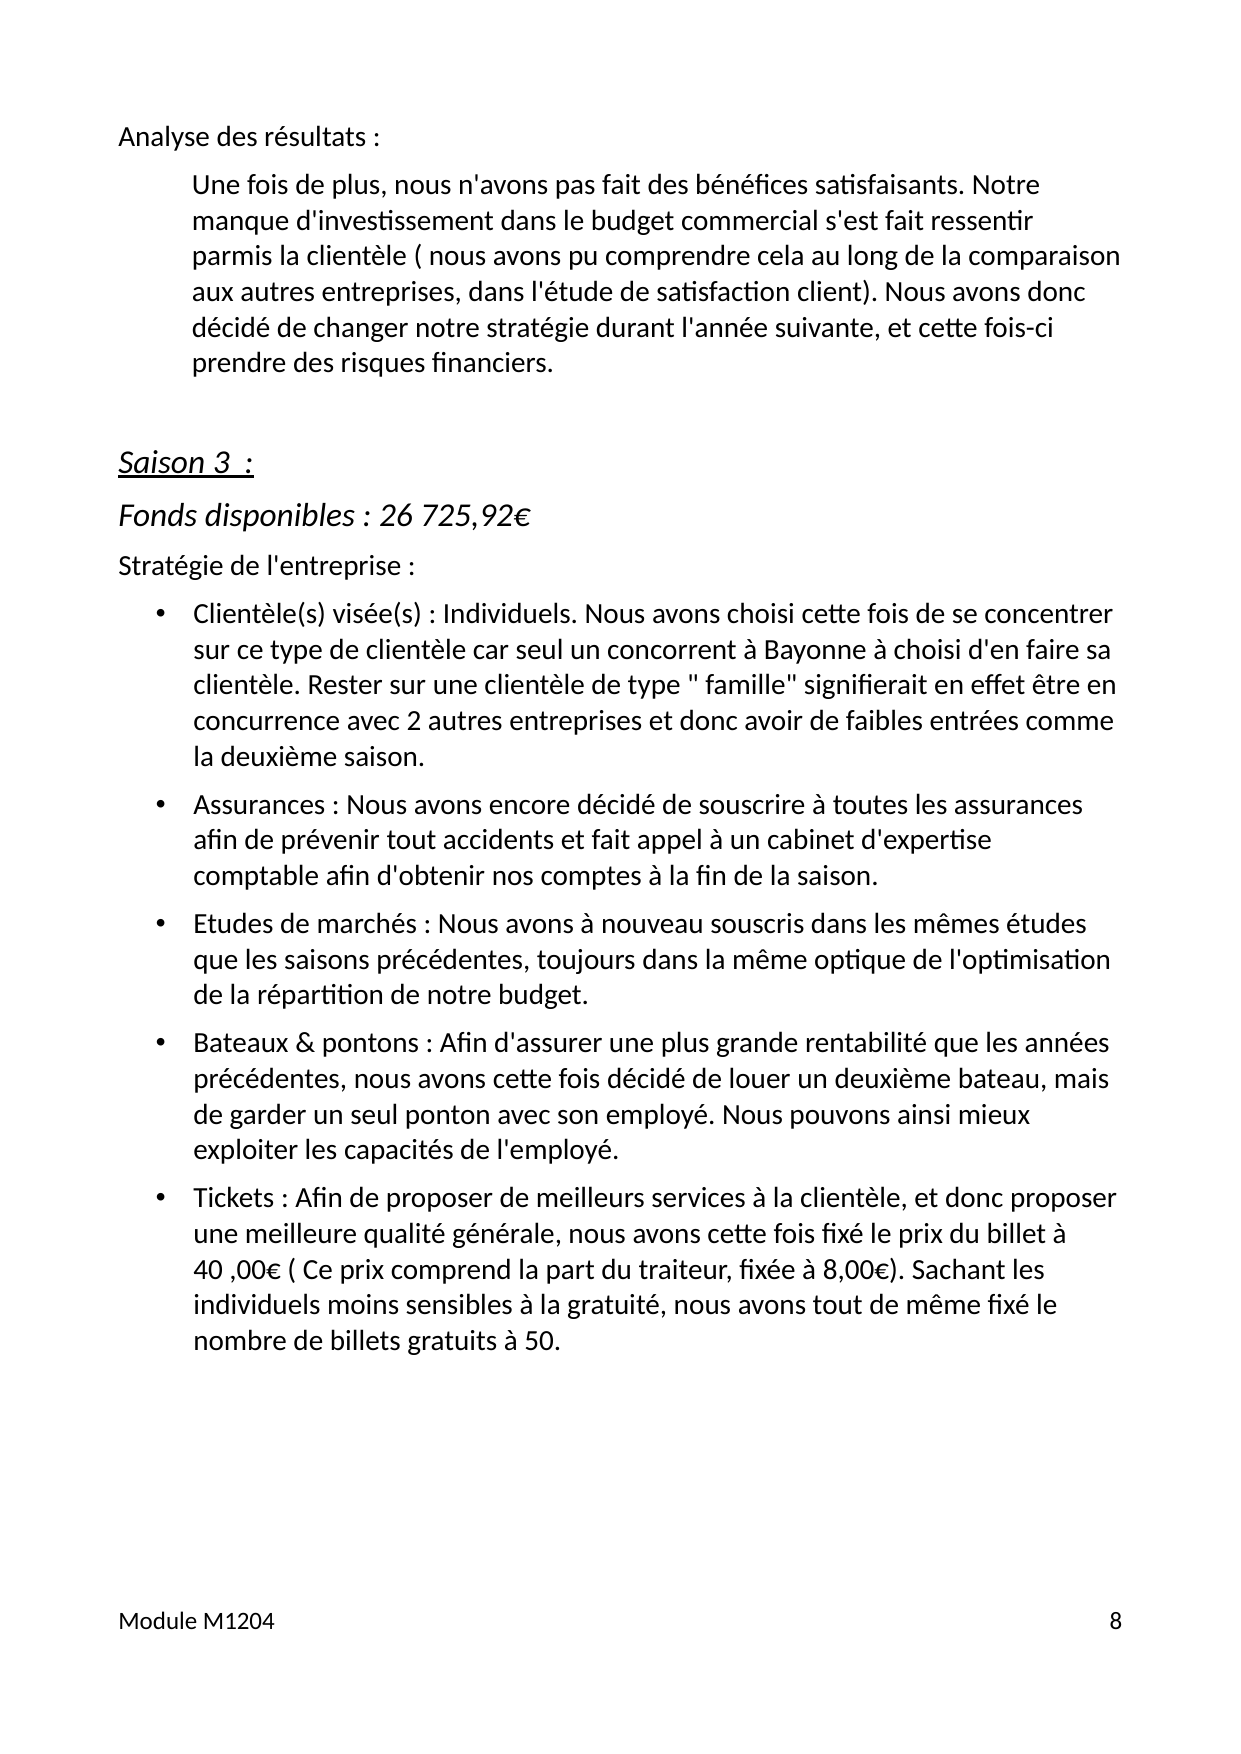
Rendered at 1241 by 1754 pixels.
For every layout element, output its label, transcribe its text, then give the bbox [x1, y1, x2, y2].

text Une fois de plus, nous n'avons pas fait des bénéfices satisfaisants. Notre manque d'investissement dans le budget commercial s'est fait ressentir parmis la clientèle ( nous avons pu comprendre cela au long de la comparaison aux autres entreprises, dans l'étude de satisfaction client). Nous avons donc décidé de changer notre stratégie durant l'année suivante, et cette fois-ci prendre des risques financiers. [118, 166, 1122, 380]
list Tickets : Afin de proposer de meilleurs services à la clientèle, et donc proposer une meilleure qualité générale, nous avons cette fois fixé le prix du billet à 40 ,00€ ( Ce prix comprend la part du traiteur, fixée à 8,00€). Sachant les individuels moins sensibles à la gratuité, nous avons tout de même fixé le nombre de billets gratuits à 50. [156, 1179, 1122, 1358]
list Assurances : Nous avons encore décidé de souscrire à toutes les assurances afin de prévenir tout accidents et fait appel à un cabinet d'expertise comptable afin d'obtenir nos comptes à la fin de la saison. [156, 786, 1122, 893]
list Etudes de marchés : Nous avons à nouveau souscris dans les mêmes études que les saisons précédentes, toujours dans la même optique de l'optimisation de la répartition de notre budget. [156, 905, 1122, 1012]
text Stratégie de l'entreprise : [118, 547, 1122, 583]
text Saison 3 : [118, 441, 1122, 481]
text Fonds disponibles : 26 725,92€ [118, 494, 1122, 534]
list Clientèle(s) visée(s) : Individuels. Nous avons choisi cette fois de se concentrer sur ce type de clientèle car seul un concorrent à Bayonne à choisi d'en faire sa clientèle. Rester sur une clientèle de type " famille" signifierait en effet être en concurrence avec 2 autres entreprises et donc avoir de faibles entrées comme la deuxième saison. [156, 595, 1122, 773]
list Bateaux & pontons : Afin d'assurer une plus grande rentabilité que les années précédentes, nous avons cette fois décidé de louer un deuxième bateau, mais de garder un seul ponton avec son employé. Nous pouvons ainsi mieux exploiter les capacités de l'employé. [156, 1024, 1122, 1167]
text Analyse des résultats : [118, 118, 1122, 154]
